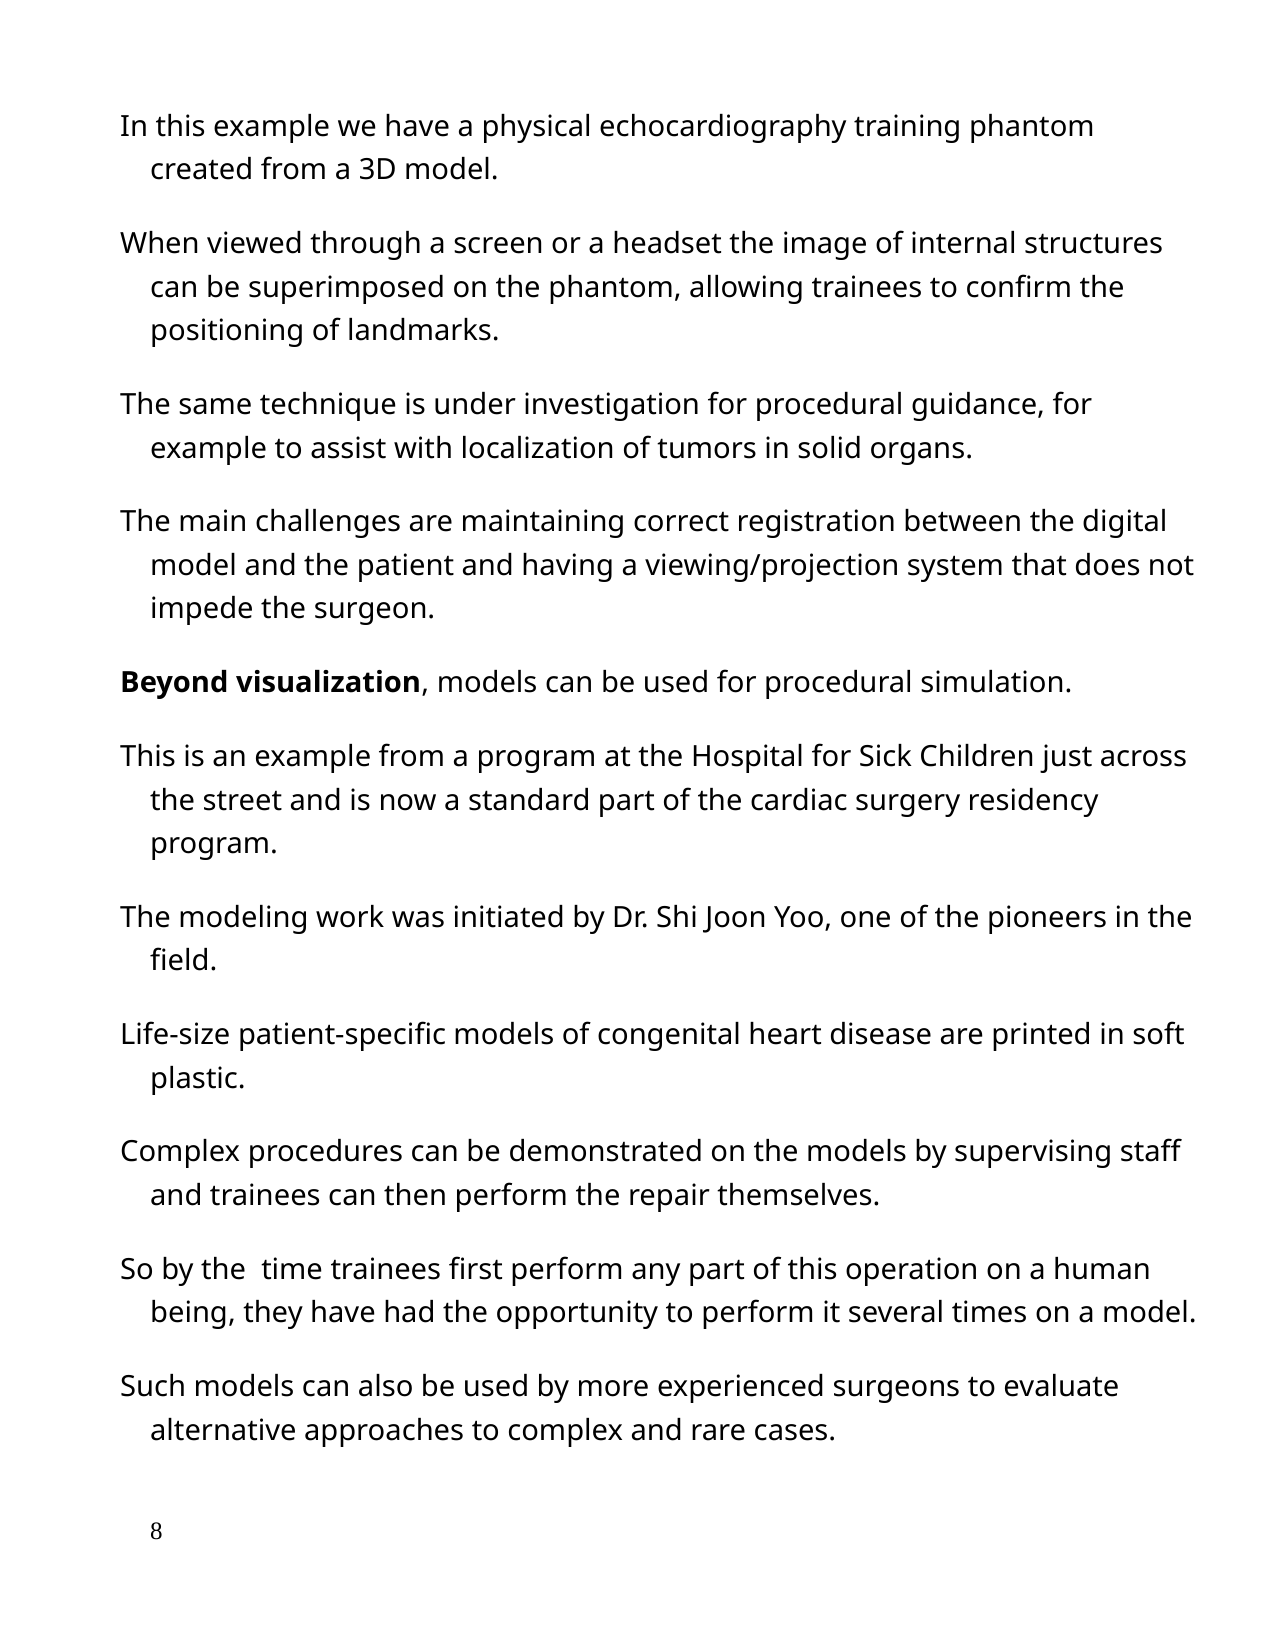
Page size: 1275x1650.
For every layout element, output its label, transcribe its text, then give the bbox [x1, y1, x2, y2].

text So by the time trainees first perform any part of this operation on a human being, they have had the opportunity to perform it several times on a model. [120, 1248, 1200, 1331]
text The modeling work was initiated by Dr. Shi Joon Yoo, one of the pioneers in the field. [120, 896, 1200, 979]
text When viewed through a screen or a headset the image of internal structures can be superimposed on the phantom, allowing trainees to confirm the positioning of landmarks. [120, 222, 1200, 349]
text Life-size patient-specific models of congenital heart disease are printed in soft plastic. [120, 1013, 1200, 1097]
text The same technique is under investigation for procedural guidance, for example to assist with localization of tumors in solid organs. [120, 383, 1200, 467]
text The main challenges are maintaining correct registration between the digital model and the patient and having a viewing/projection system that does not impede the surgeon. [120, 501, 1200, 627]
text This is an example from a program at the Hospital for Sick Children just across the street and is now a standard part of the cardiac surgery residency program. [120, 735, 1200, 862]
text In this example we have a physical echocardiography training phantom created from a 3D model. [120, 105, 1200, 188]
text Such models can also be used by more experienced surgeons to evaluate alternative approaches to complex and rare cases. [120, 1365, 1200, 1448]
text Complex procedures can be demonstrated on the models by supervising staff and trainees can then perform the repair themselves. [120, 1131, 1200, 1214]
text Beyond visualization, models can be used for procedural simulation. [120, 661, 1200, 701]
